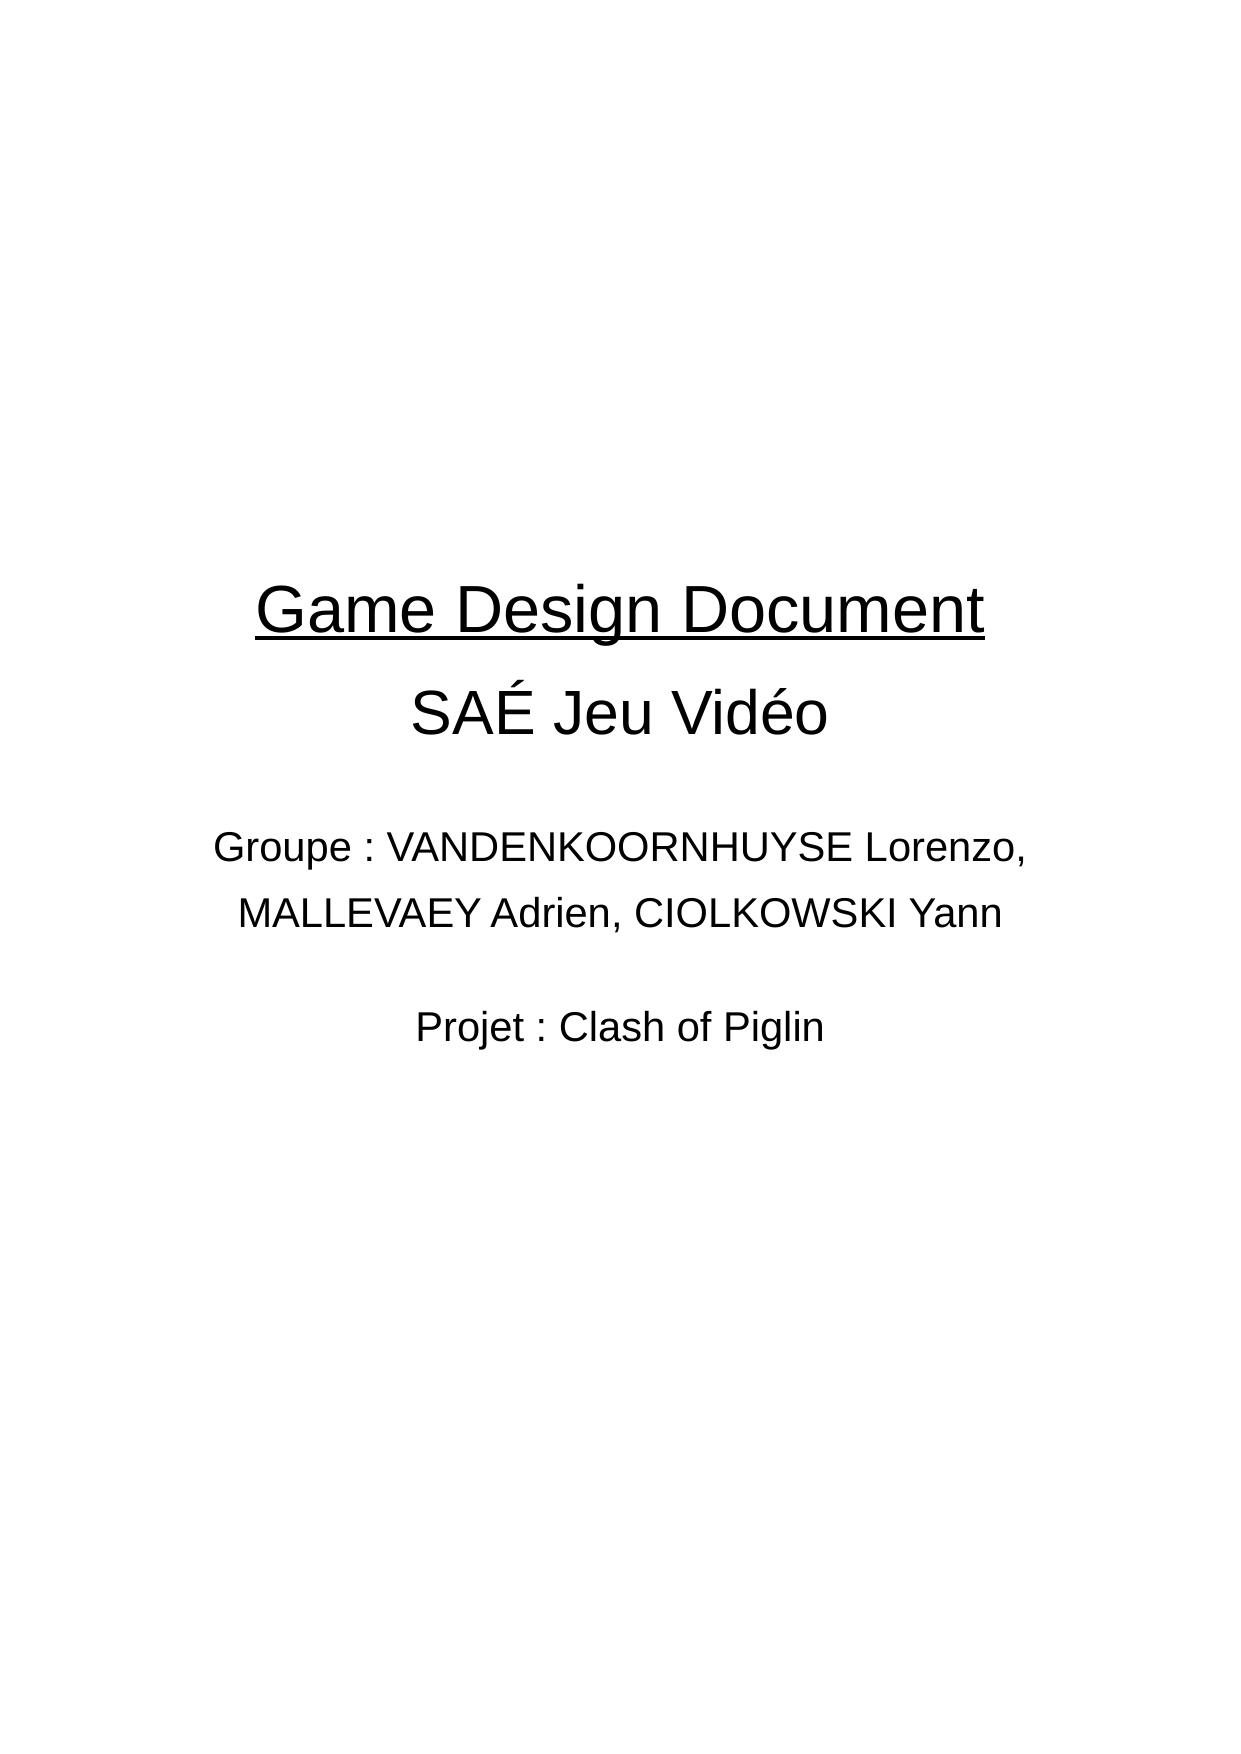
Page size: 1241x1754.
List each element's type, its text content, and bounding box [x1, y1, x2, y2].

text Game Design Document [118, 570, 1122, 646]
text Groupe : VANDENKOORNHUYSE Lorenzo, MALLEVAEY Adrien, CIOLKOWSKI Yann [118, 822, 1122, 936]
text SAÉ Jeu Vidéo [118, 676, 1122, 747]
text Projet : Clash of Piglin [118, 1002, 1122, 1050]
